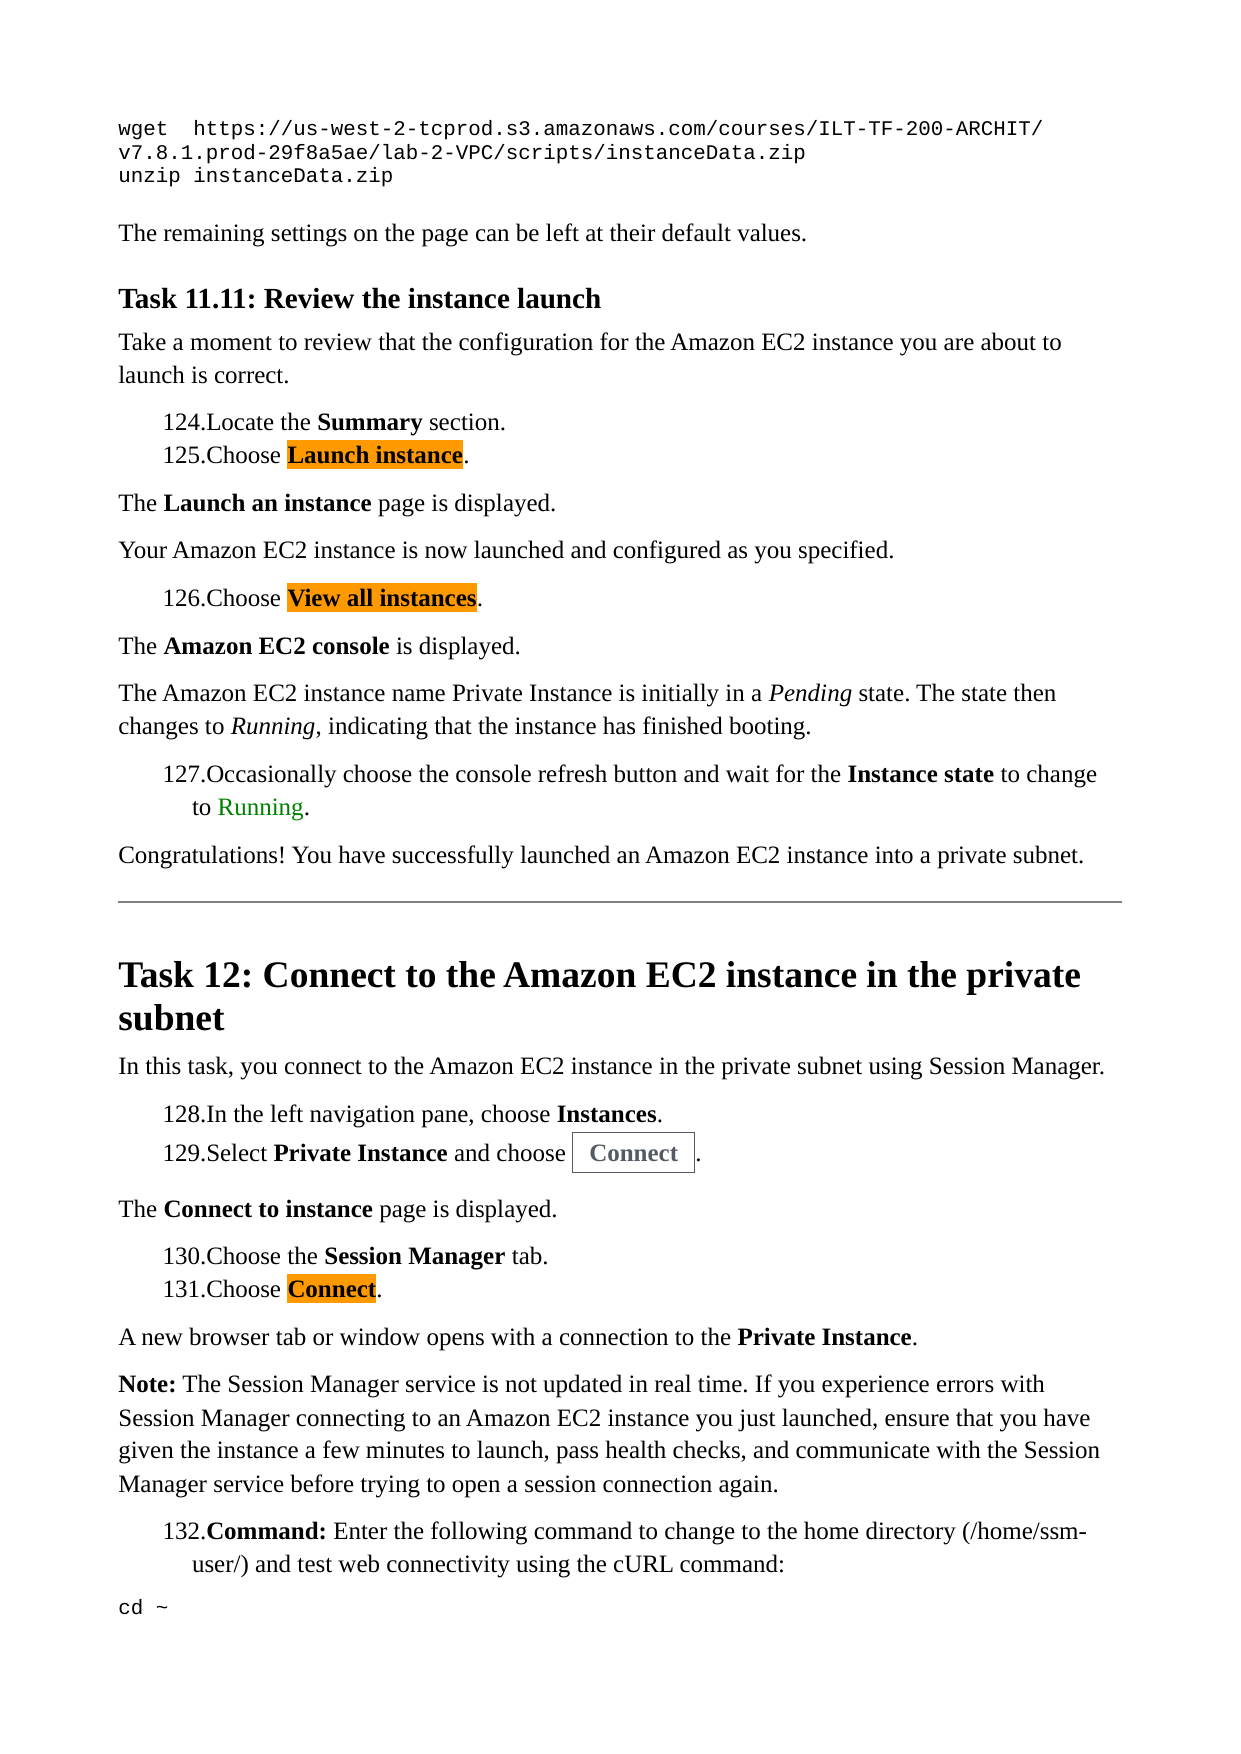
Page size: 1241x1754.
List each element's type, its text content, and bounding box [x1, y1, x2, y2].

subtitle Task 12: Connect to the Amazon EC2 instance in the private subnet [118, 952, 1122, 1039]
list Choose the Session Manager tab. [162, 1241, 1122, 1270]
list Command: Enter the following command to change to the home directory (/home/ssm-user/) and test web connectivity using the cURL command: [162, 1516, 1122, 1578]
text The Amazon EC2 console is displayed. [118, 631, 1122, 659]
text The Launch an instance page is displayed. [118, 488, 1122, 517]
text unzip instanceData.zip [118, 165, 1122, 189]
text The Amazon EC2 instance name Private Instance is initially in a Pending state. The state then changes to Running, indicating that the instance has finished booting. [118, 678, 1122, 740]
text Take a moment to review that the configuration for the Amazon EC2 instance you are about to launch is correct. [118, 327, 1122, 388]
list In the left navigation pane, choose Instances. [162, 1099, 1122, 1127]
list Locate the Summary section. [162, 407, 1122, 436]
text Your Amazon EC2 instance is now launched and configured as you specified. [118, 536, 1122, 564]
text cd ~ [118, 1597, 1122, 1621]
subtitle Task 11.11: Review the instance launch [118, 281, 1122, 314]
list Choose View all instances. [162, 583, 1122, 612]
text wget https://us-west-2-tcprod.s3.amazonaws.com/courses/ILT-TF-200-ARCHIT/v7.8.1.prod-29f8a5ae/lab-2-VPC/scripts/instanceData.zip [118, 118, 1122, 165]
list Choose Connect. [162, 1274, 1122, 1303]
text The remaining settings on the page can be left at their default values. [118, 218, 1122, 247]
list Select Private Instance and choose Connect. [573, 1133, 694, 1172]
text The Connect to instance page is displayed. [118, 1194, 1122, 1222]
text Congratulations! You have successfully launched an Amazon EC2 instance into a private subnet. [118, 840, 1122, 868]
text Note: The Session Manager service is not updated in real time. If you experience errors with Session Manager connecting to an Amazon EC2 instance you just launched, ensure that you have given the instance a few minutes to launch, pass health checks, and communicate with the Session Manager service before trying to open a session connection again. [118, 1369, 1122, 1497]
list Choose Launch instance. [162, 440, 1122, 469]
list Select Private Instance and choose Connect. [695, 1132, 1122, 1173]
list Occasionally choose the console refresh button and wait for the Instance state to change to Running. [162, 759, 1122, 821]
text In this task, you connect to the Amazon EC2 instance in the private subnet using Session Manager. [118, 1051, 1122, 1080]
list Select Private Instance and choose Connect. [162, 1132, 572, 1173]
text A new browser tab or window opens with a connection to the Private Instance. [118, 1322, 1122, 1351]
